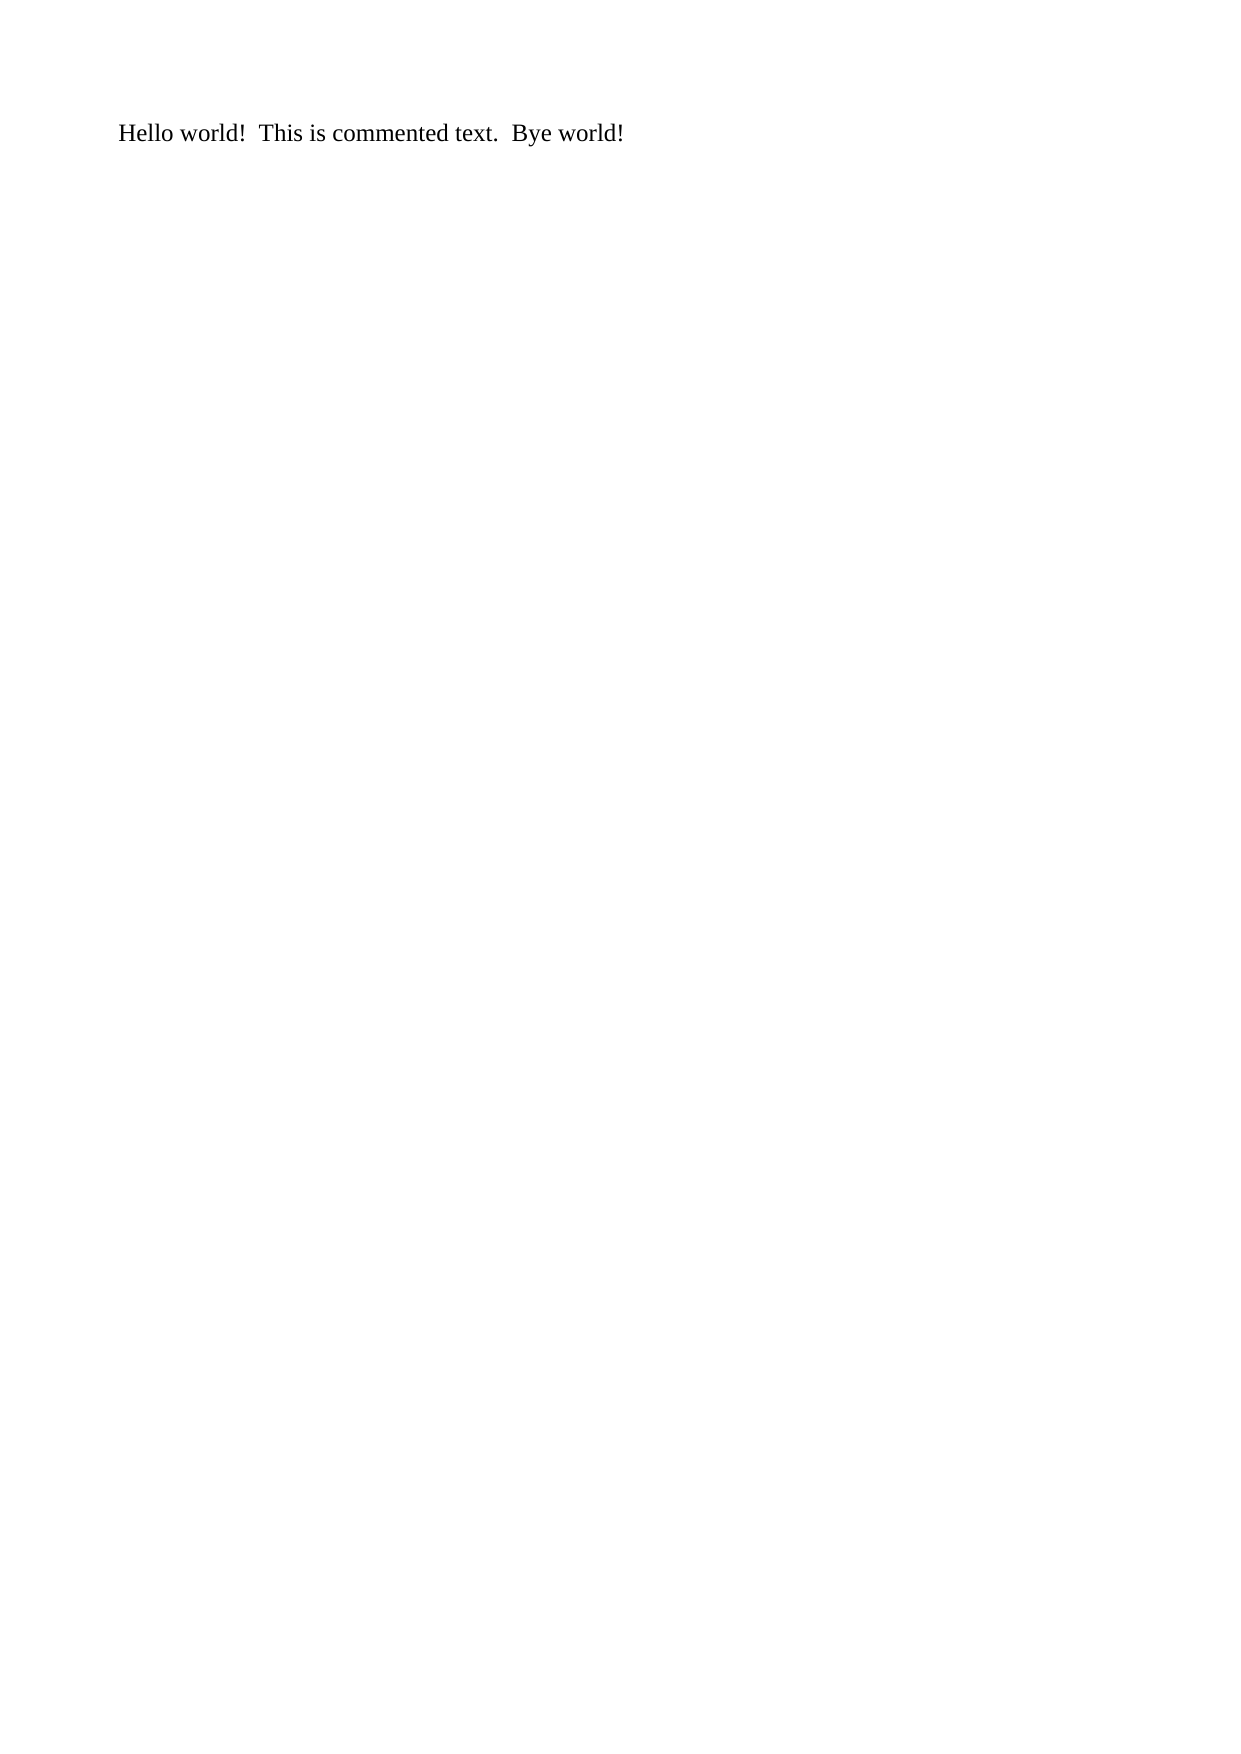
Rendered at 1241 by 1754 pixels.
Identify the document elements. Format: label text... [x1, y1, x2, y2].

text Hello world! This is commented text. Bye world! [118, 118, 1122, 147]
